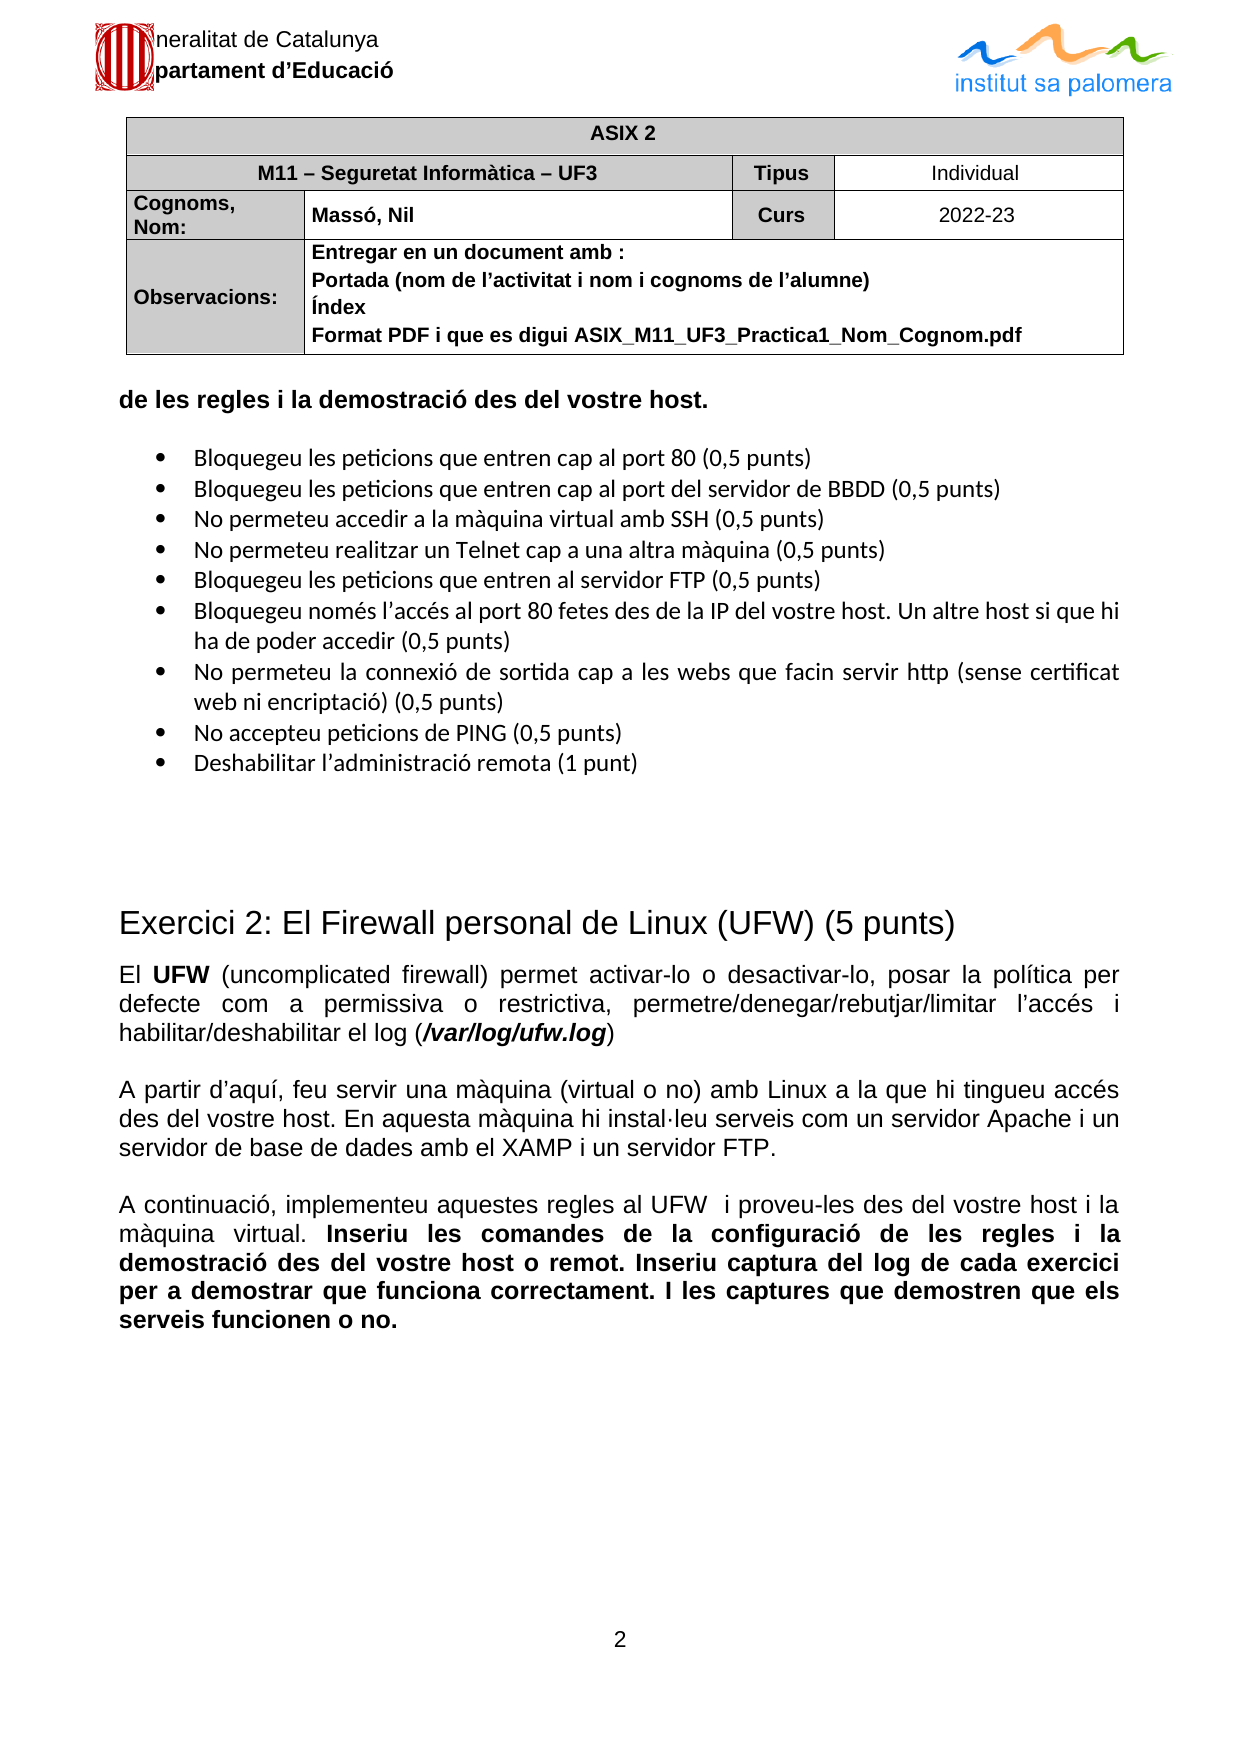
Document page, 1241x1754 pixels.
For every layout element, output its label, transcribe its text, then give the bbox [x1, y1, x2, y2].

text A continuació, implementeu aquestes regles al UFW i proveu-les des del vostre host i la màquina virtual. Inseriu les comandes de la configuració de les regles i la demostració des del vostre host o remot. Inseriu captura del log de cada exercici per a demostrar que funciona correctament. I les captures que demostren que els serveis funcionen o no. [119, 1190, 1121, 1334]
list Bloquegeu les peticions que entren cap al port del servidor de BBDD (0,5 punts) [156, 473, 1121, 503]
text A partir d’aquí, feu servir una màquina (virtual o no) amb Linux a la que hi tingueu accés des del vostre host. En aquesta màquina hi instal·leu serveis com un servidor Apache i un servidor de base de dades amb el XAMP i un servidor FTP. [119, 1075, 1121, 1161]
text El UFW (uncomplicated firewall) permet activar-lo o desactivar-lo, posar la política per defecte com a permissiva o restrictiva, permetre/denegar/rebutjar/limitar l’accés i habilitar/deshabilitar el log (/var/log/ufw.log) [119, 960, 1121, 1046]
picture [93, 21, 155, 93]
subtitle Exercici 2: El Firewall personal de Linux (UFW) (5 punts) [119, 903, 1121, 942]
list No permeteu realitzar un Telnet cap a una altra màquina (0,5 punts) [156, 534, 1121, 564]
list No permeteu accedir a la màquina virtual amb SSH (0,5 punts) [156, 503, 1121, 534]
list Bloquegeu les peticions que entren al servidor FTP (0,5 punts) [156, 564, 1121, 595]
list Bloquegeu només l’accés al port 80 fetes des de la IP del vostre host. Un altre host si que hi ha de poder accedir (0,5 punts) [156, 595, 1121, 656]
picture [948, 21, 1177, 100]
text de les regles i la demostració des del vostre host. [119, 385, 1121, 413]
list No accepteu peticions de PING (0,5 punts) [156, 717, 1121, 747]
list Deshabilitar l’administració remota (1 punt) [156, 747, 1121, 778]
list No permeteu la connexió de sortida cap a les webs que facin servir http (sense certificat web ni encriptació) (0,5 punts) [156, 656, 1121, 717]
list Bloquegeu les peticions que entren cap al port 80 (0,5 punts) [156, 442, 1121, 473]
